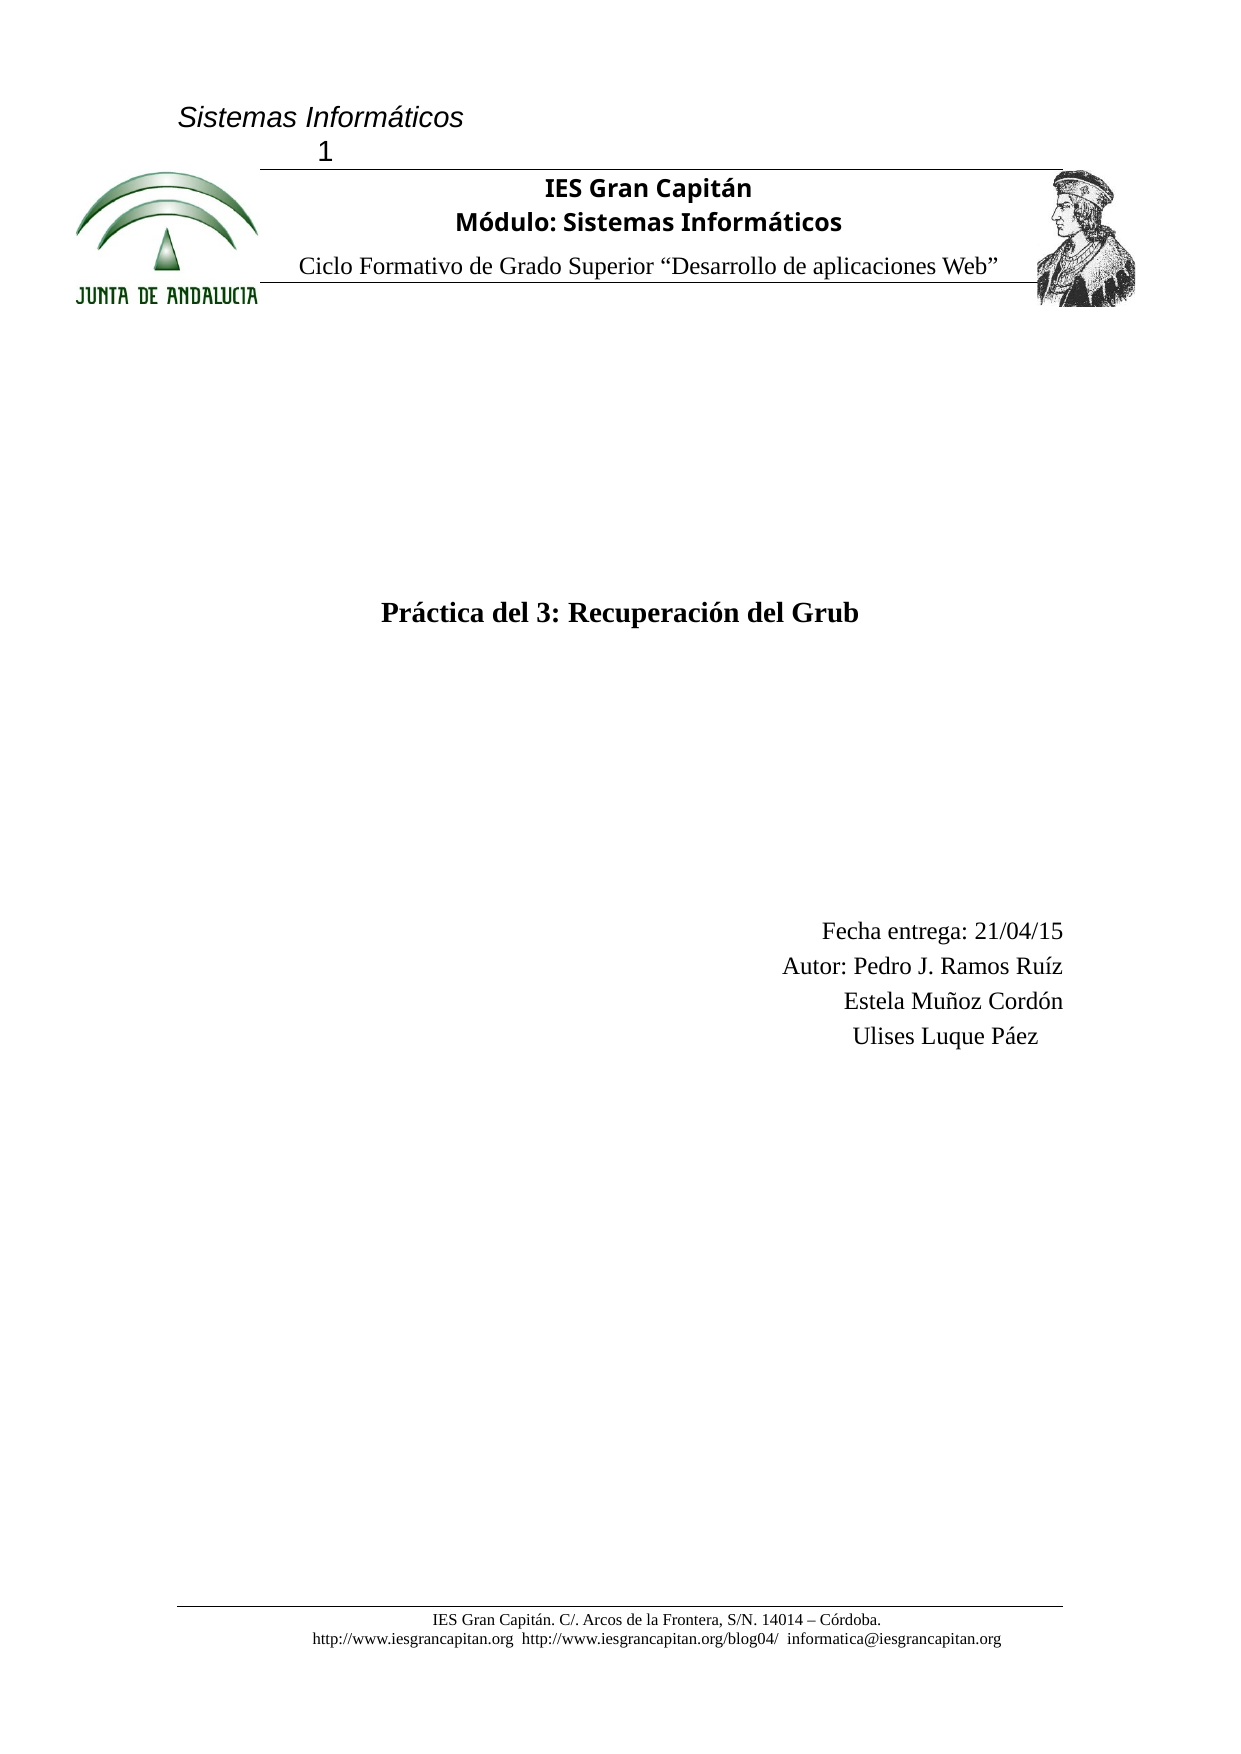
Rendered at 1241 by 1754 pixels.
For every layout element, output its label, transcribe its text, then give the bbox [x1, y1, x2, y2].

text Ulises Luque Páez [177, 1021, 1063, 1050]
text Módulo: Sistemas Informáticos [260, 204, 1037, 238]
text Autor: Pedro J. Ramos Ruíz [177, 951, 1063, 980]
text Fecha entrega: 21/04/15 [177, 916, 1063, 945]
text IES Gran Capitán [260, 170, 1037, 204]
text Práctica del 3: Recuperación del Grub [177, 595, 1063, 629]
text Ciclo Formativo de Grado Superior “Desarrollo de aplicaciones Web” [260, 251, 1037, 282]
text Estela Muñoz Cordón [177, 986, 1063, 1015]
